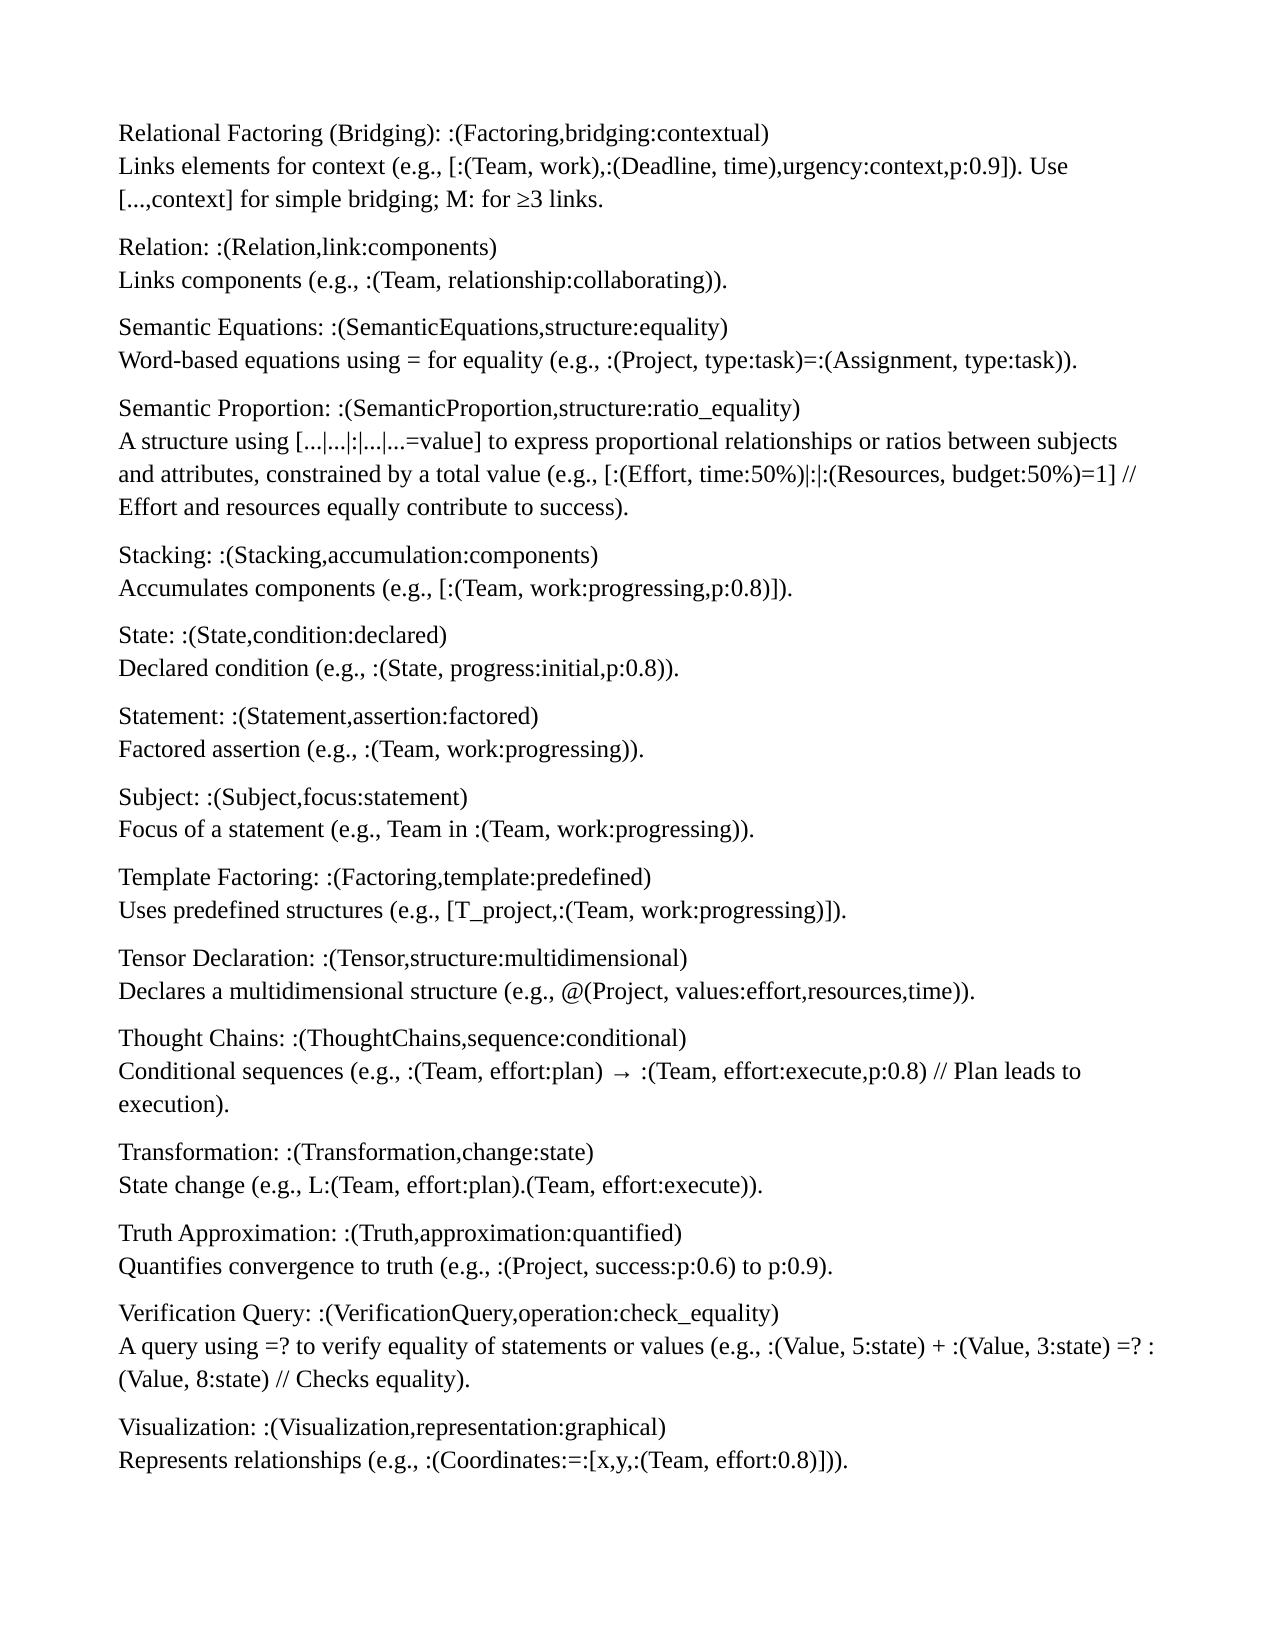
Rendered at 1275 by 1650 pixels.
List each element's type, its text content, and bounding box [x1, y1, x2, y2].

text Statement: :(Statement,assertion:factored) Factored assertion (e.g., :(Team, work:progressing)). [118, 701, 1157, 763]
text Template Factoring: :(Factoring,template:predefined) Uses predefined structures (e.g., [T_project,:(Team, work:progressing)]). [118, 862, 1157, 924]
text Tensor Declaration: :(Tensor,structure:multidimensional) Declares a multidimensional structure (e.g., @(Project, values:effort,resources,time)). [118, 943, 1157, 1004]
text Semantic Equations: :(SemanticEquations,structure:equality) Word-based equations using = for equality (e.g., :(Project, type:task)=:(Assignment, type:task)). [118, 312, 1157, 374]
text Truth Approximation: :(Truth,approximation:quantified) Quantifies convergence to truth (e.g., :(Project, success:p:0.6) to p:0.9). [118, 1218, 1157, 1279]
text Visualization: :(Visualization,representation:graphical) Represents relationships (e.g., :(Coordinates:=:[x,y,:(Team, effort:0.8)])). [118, 1412, 1157, 1474]
text Subject: :(Subject,focus:statement) Focus of a statement (e.g., Team in :(Team, work:progressing)). [118, 782, 1157, 843]
text Relation: :(Relation,link:components) Links components (e.g., :(Team, relationship:collaborating)). [118, 232, 1157, 293]
text Verification Query: :(VerificationQuery,operation:check_equality) A query using =? to verify equality of statements or values (e.g., :(Value, 5:state) + :(Value, 3:state) =? :(Value, 8:state) // Checks equality). [118, 1298, 1157, 1393]
text Stacking: :(Stacking,accumulation:components) Accumulates components (e.g., [:(Team, work:progressing,p:0.8)]). [118, 540, 1157, 601]
text Transformation: :(Transformation,change:state) State change (e.g., L:(Team, effort:plan).(Team, effort:execute)). [118, 1137, 1157, 1199]
text Relational Factoring (Bridging): :(Factoring,bridging:contextual) Links elements for context (e.g., [:(Team, work),:(Deadline, time),urgency:context,p:0.9]). Use [...,context] for simple bridging; M: for ≥3 links. [118, 118, 1157, 213]
text Thought Chains: :(ThoughtChains,sequence:conditional) Conditional sequences (e.g., :(Team, effort:plan) → :(Team, effort:execute,p:0.8) // Plan leads to execution). [118, 1023, 1157, 1118]
text State: :(State,condition:declared) Declared condition (e.g., :(State, progress:initial,p:0.8)). [118, 620, 1157, 682]
text Semantic Proportion: :(SemanticProportion,structure:ratio_equality) A structure using [...|...|:|...|...=value] to express proportional relationships or ratios between subjects and attributes, constrained by a total value (e.g., [:(Effort, time:50%)|:|:(Resources, budget:50%)=1] // Effort and resources equally contribute to success). [118, 393, 1157, 521]
